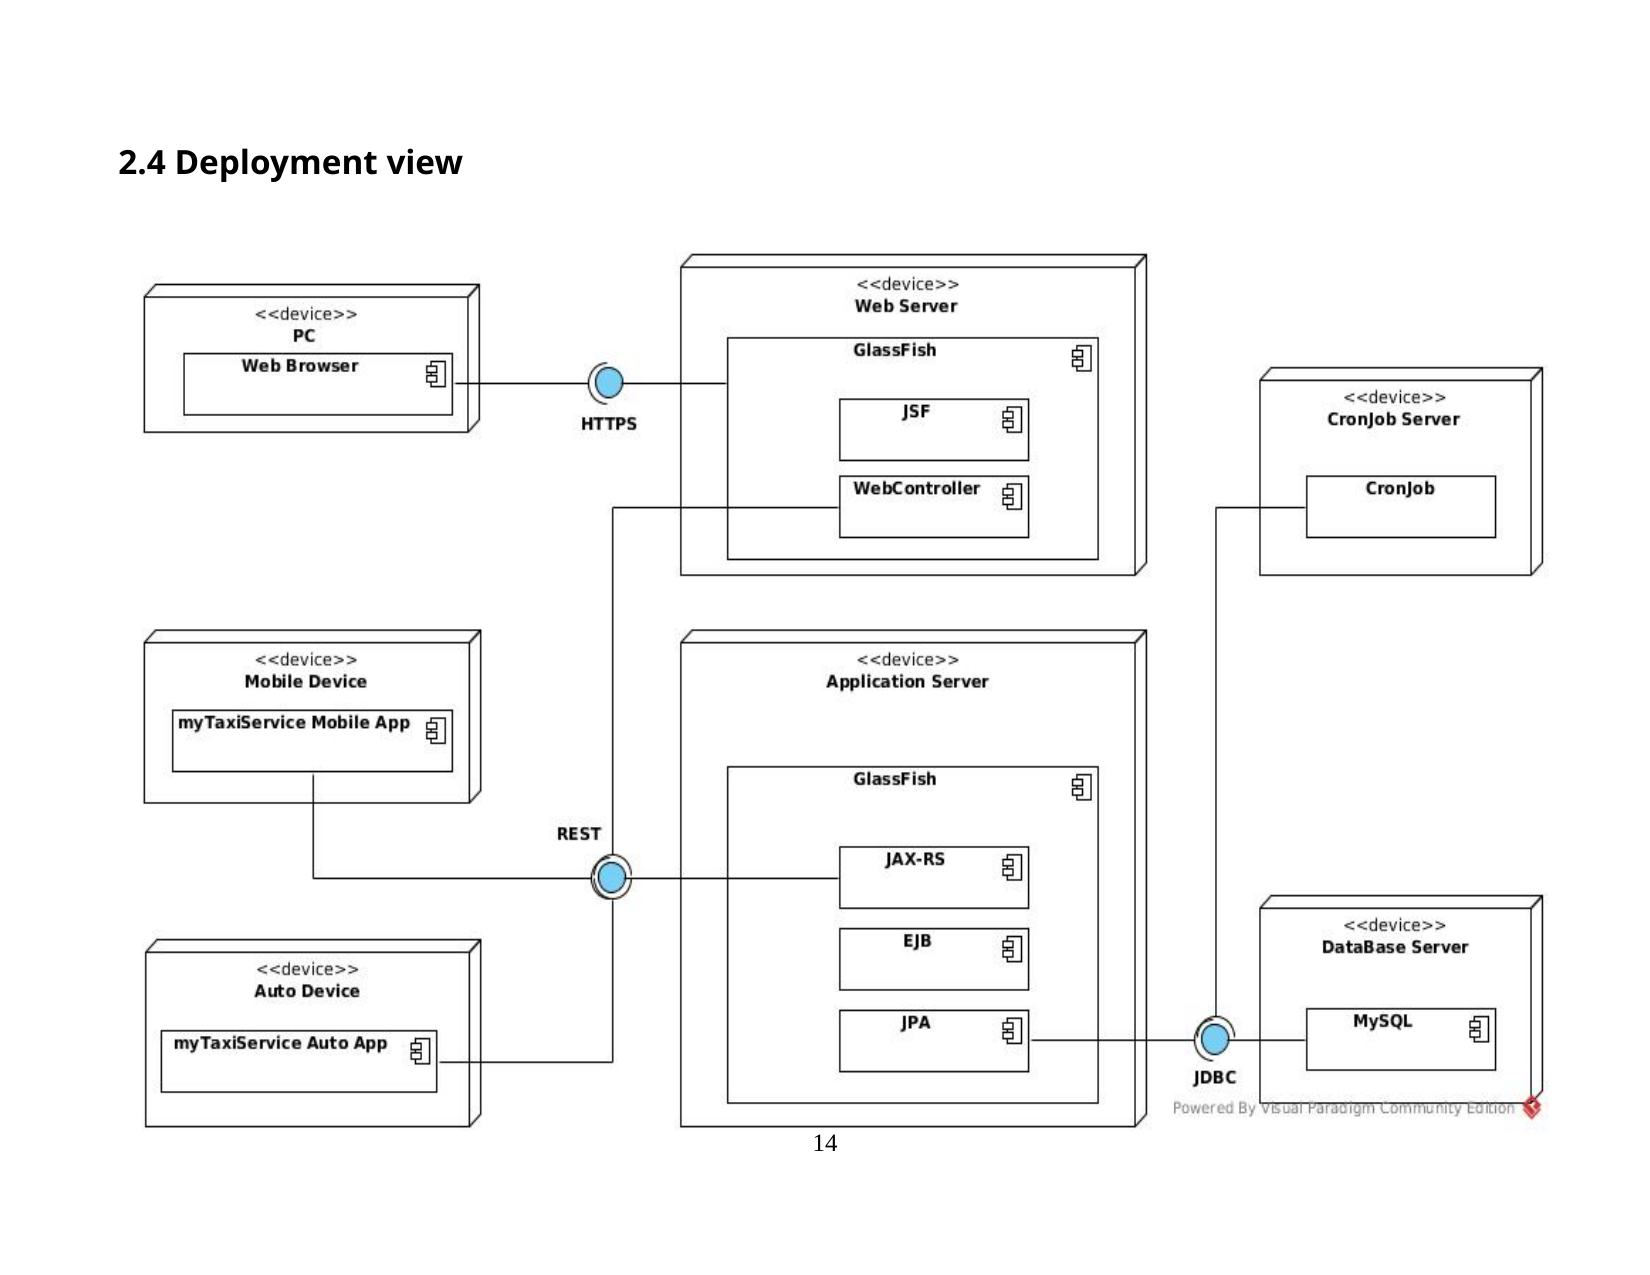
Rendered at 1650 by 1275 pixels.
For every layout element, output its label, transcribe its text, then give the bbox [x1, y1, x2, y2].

subtitle 2.4 Deployment view [118, 139, 1532, 184]
picture [141, 251, 1549, 1134]
